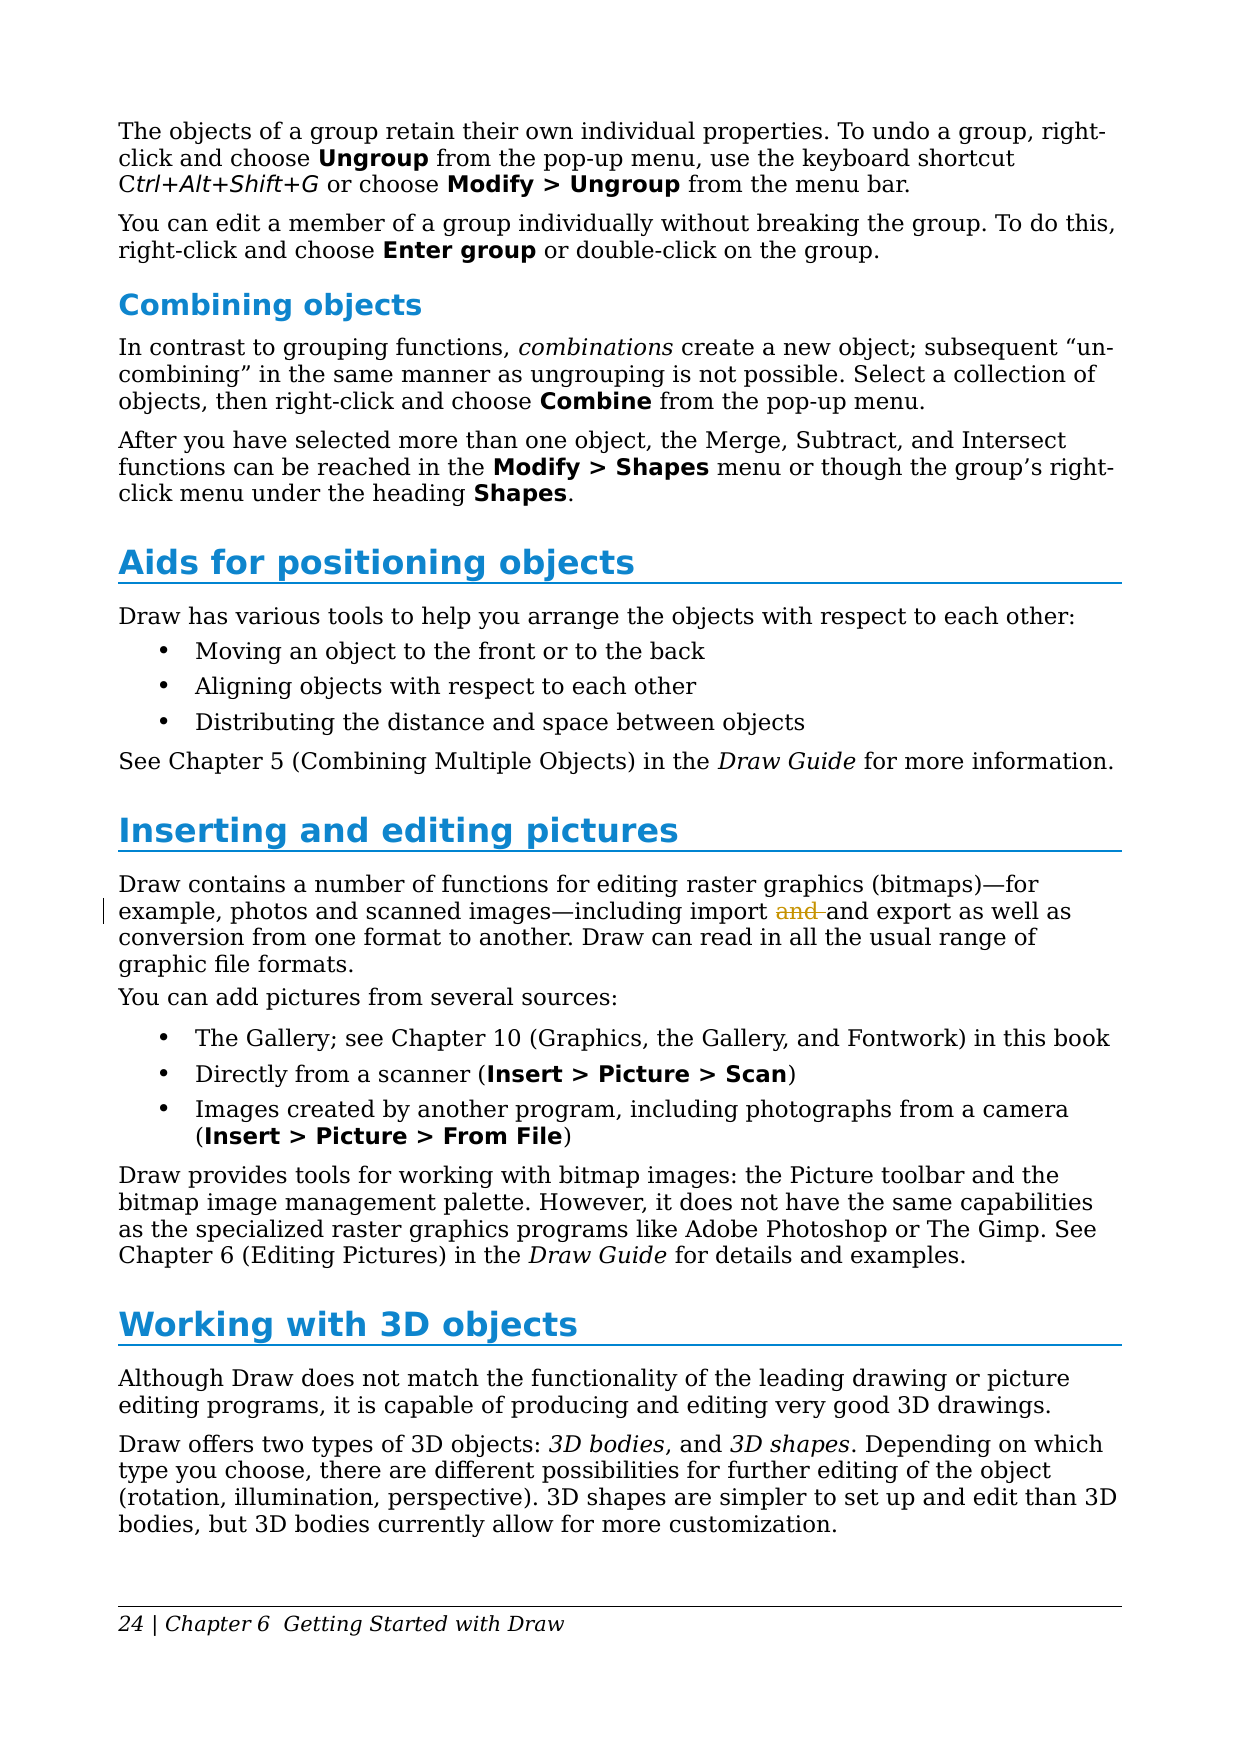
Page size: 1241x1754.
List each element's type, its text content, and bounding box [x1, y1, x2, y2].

text You can edit a member of a group individually without breaking the group. To do this, right-click and choose Enter group or double-click on the group. [118, 211, 1122, 264]
text The objects of a group retain their own individual properties. To undo a group, right-click and choose Ungroup from the pop-up menu, use the keyboard shortcut Ctrl+Alt+Shift+G or choose Modify > Ungroup from the menu bar. [118, 118, 1122, 198]
subtitle Aids for positioning objects [118, 543, 1122, 582]
list Aligning objects with respect to each other [156, 672, 1122, 701]
text Draw provides tools for working with bitmap images: the Picture toolbar and the bitmap image management palette. However, it does not have the same capabilities as the specialized raster graphics programs like Adobe Photoshop or The Gimp. See Chapter 6 (Editing Pictures) in the Draw Guide for details and examples. [118, 1162, 1122, 1269]
list Distributing the distance and space between objects [156, 707, 1122, 736]
subtitle Working with 3D objects [118, 1305, 1122, 1344]
subtitle Inserting and editing pictures [118, 811, 1122, 850]
list Directly from a scanner (Insert > Picture > Scan) [156, 1059, 1122, 1088]
list Moving an object to the front or to the back [156, 636, 1122, 665]
list Draw contains a number of functions for editing raster graphics (bitmaps)—for example, photos and scanned images—including import and export as well as conversion from one format to another. Draw can read in all the usual range of graphic file formats. [118, 871, 1122, 978]
subtitle Combining objects [118, 288, 1122, 322]
text Although Draw does not match the functionality of the leading drawing or picture editing programs, it is capable of producing and editing very good 3D drawings. [118, 1365, 1122, 1418]
text After you have selected more than one object, the Merge, Subtract, and Intersect functions can be reached in the Modify > Shapes menu or though the group’s right-click menu under the heading Shapes. [118, 427, 1122, 507]
list Draw has various tools to help you arrange the objects with respect to each other: [118, 603, 1122, 630]
text Draw offers two types of 3D objects: 3D bodies, and 3D shapes. Depending on which type you choose, there are different possibilities for further editing of the object (rotation, illumination, perspective). 3D shapes are simpler to set up and edit than 3D bodies, but 3D bodies currently allow for more customization. [118, 1431, 1122, 1538]
list The Gallery; see Chapter 10 (Graphics, the Gallery, and Fontwork) in this book [156, 1023, 1122, 1053]
list Images created by another program, including photographs from a camera (Insert > Picture > From File) [156, 1094, 1122, 1150]
text You can add pictures from several sources: [118, 984, 1122, 1011]
text See Chapter 5 (Combining Multiple Objects) in the Draw Guide for more information. [118, 748, 1122, 775]
text In contrast to grouping functions, combinations create a new object; subsequent “un-combining” in the same manner as ungrouping is not possible. Select a collection of objects, then right-click and choose Combine from the pop-up menu. [118, 334, 1122, 414]
